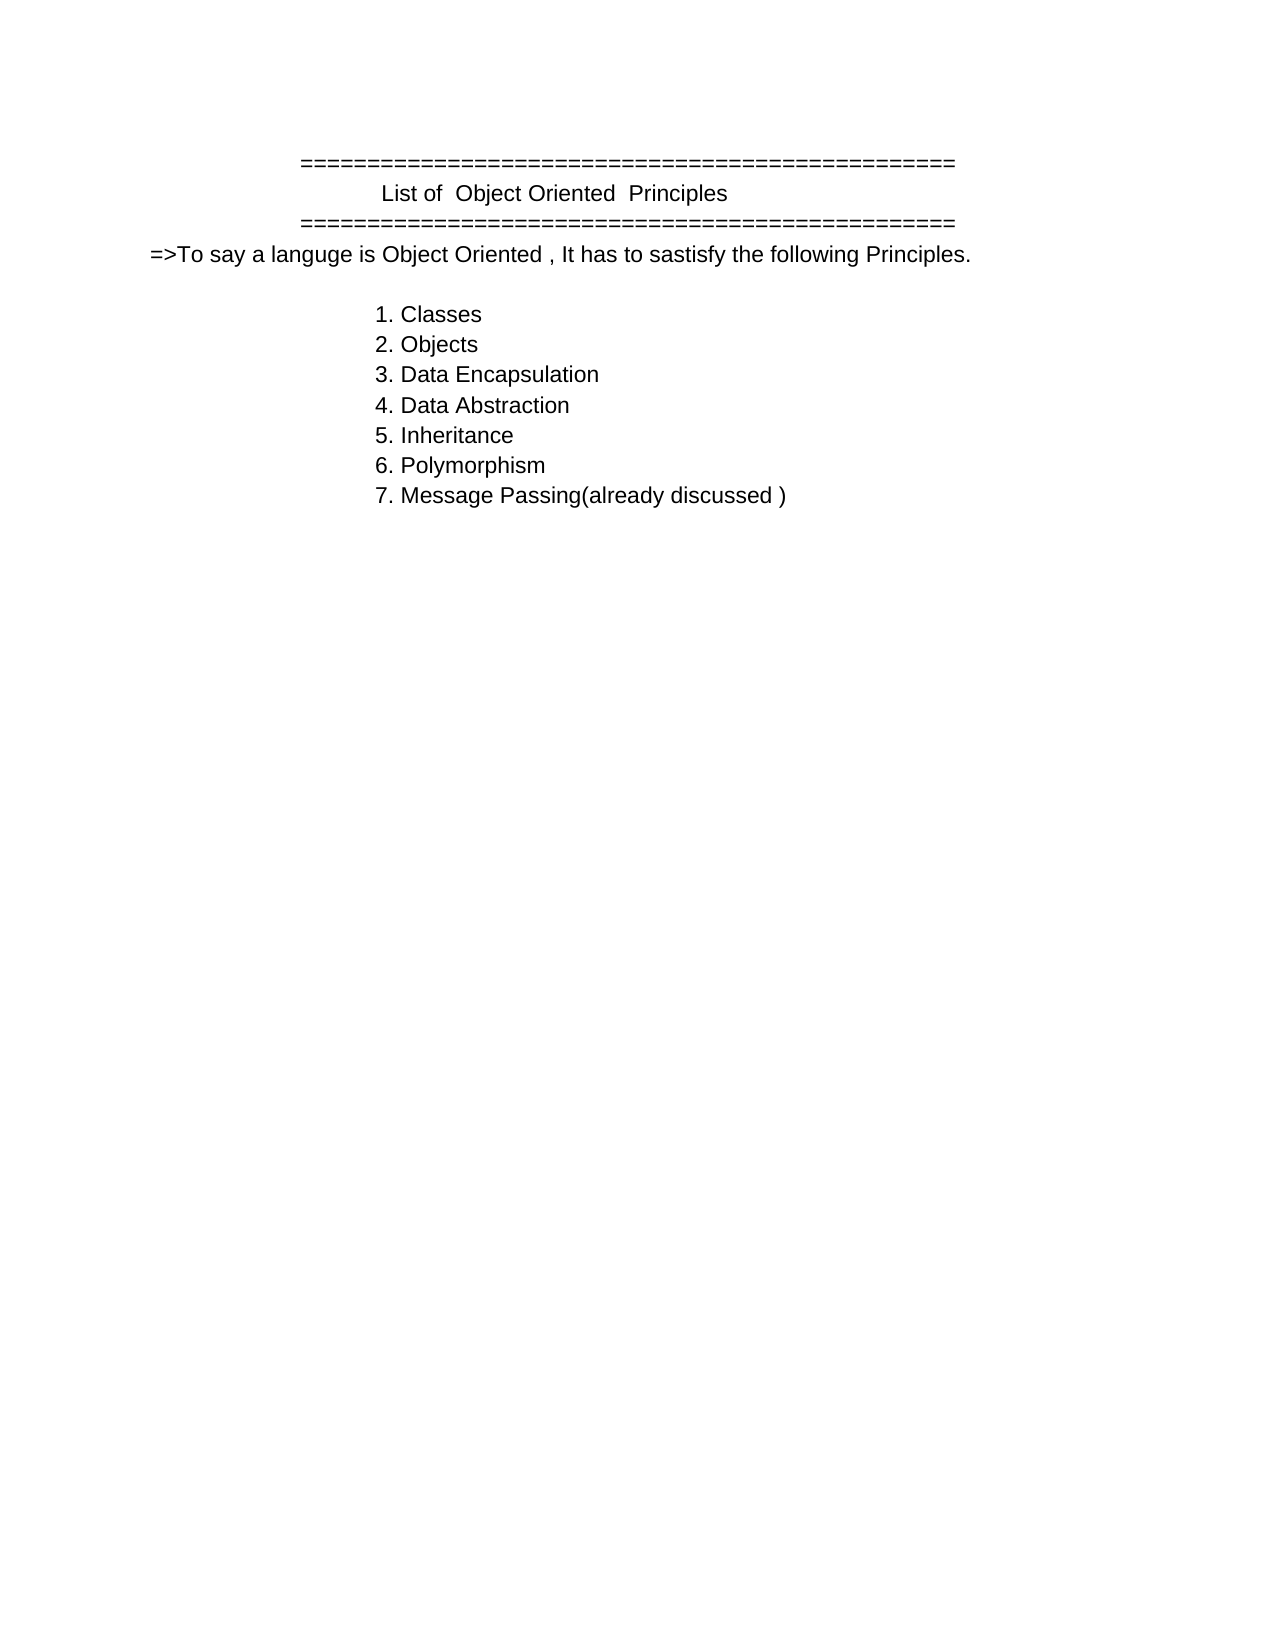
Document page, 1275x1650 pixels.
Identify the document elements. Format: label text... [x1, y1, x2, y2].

text List of Object Oriented Principles [150, 180, 1125, 207]
text 2. Objects [150, 331, 1125, 358]
text ================================================= [150, 150, 1125, 176]
text ================================================= [150, 210, 1125, 237]
text 6. Polymorphism [150, 452, 1125, 478]
text 5. Inheritance [150, 422, 1125, 448]
text =>To say a languge is Object Oriented , It has to sastisfy the following Principles. [150, 241, 1125, 267]
text 4. Data Abstraction [150, 392, 1125, 418]
text 3. Data Encapsulation [150, 361, 1125, 388]
text 7. Message Passing(already discussed ) [150, 482, 1125, 509]
text 1. Classes [150, 301, 1125, 327]
